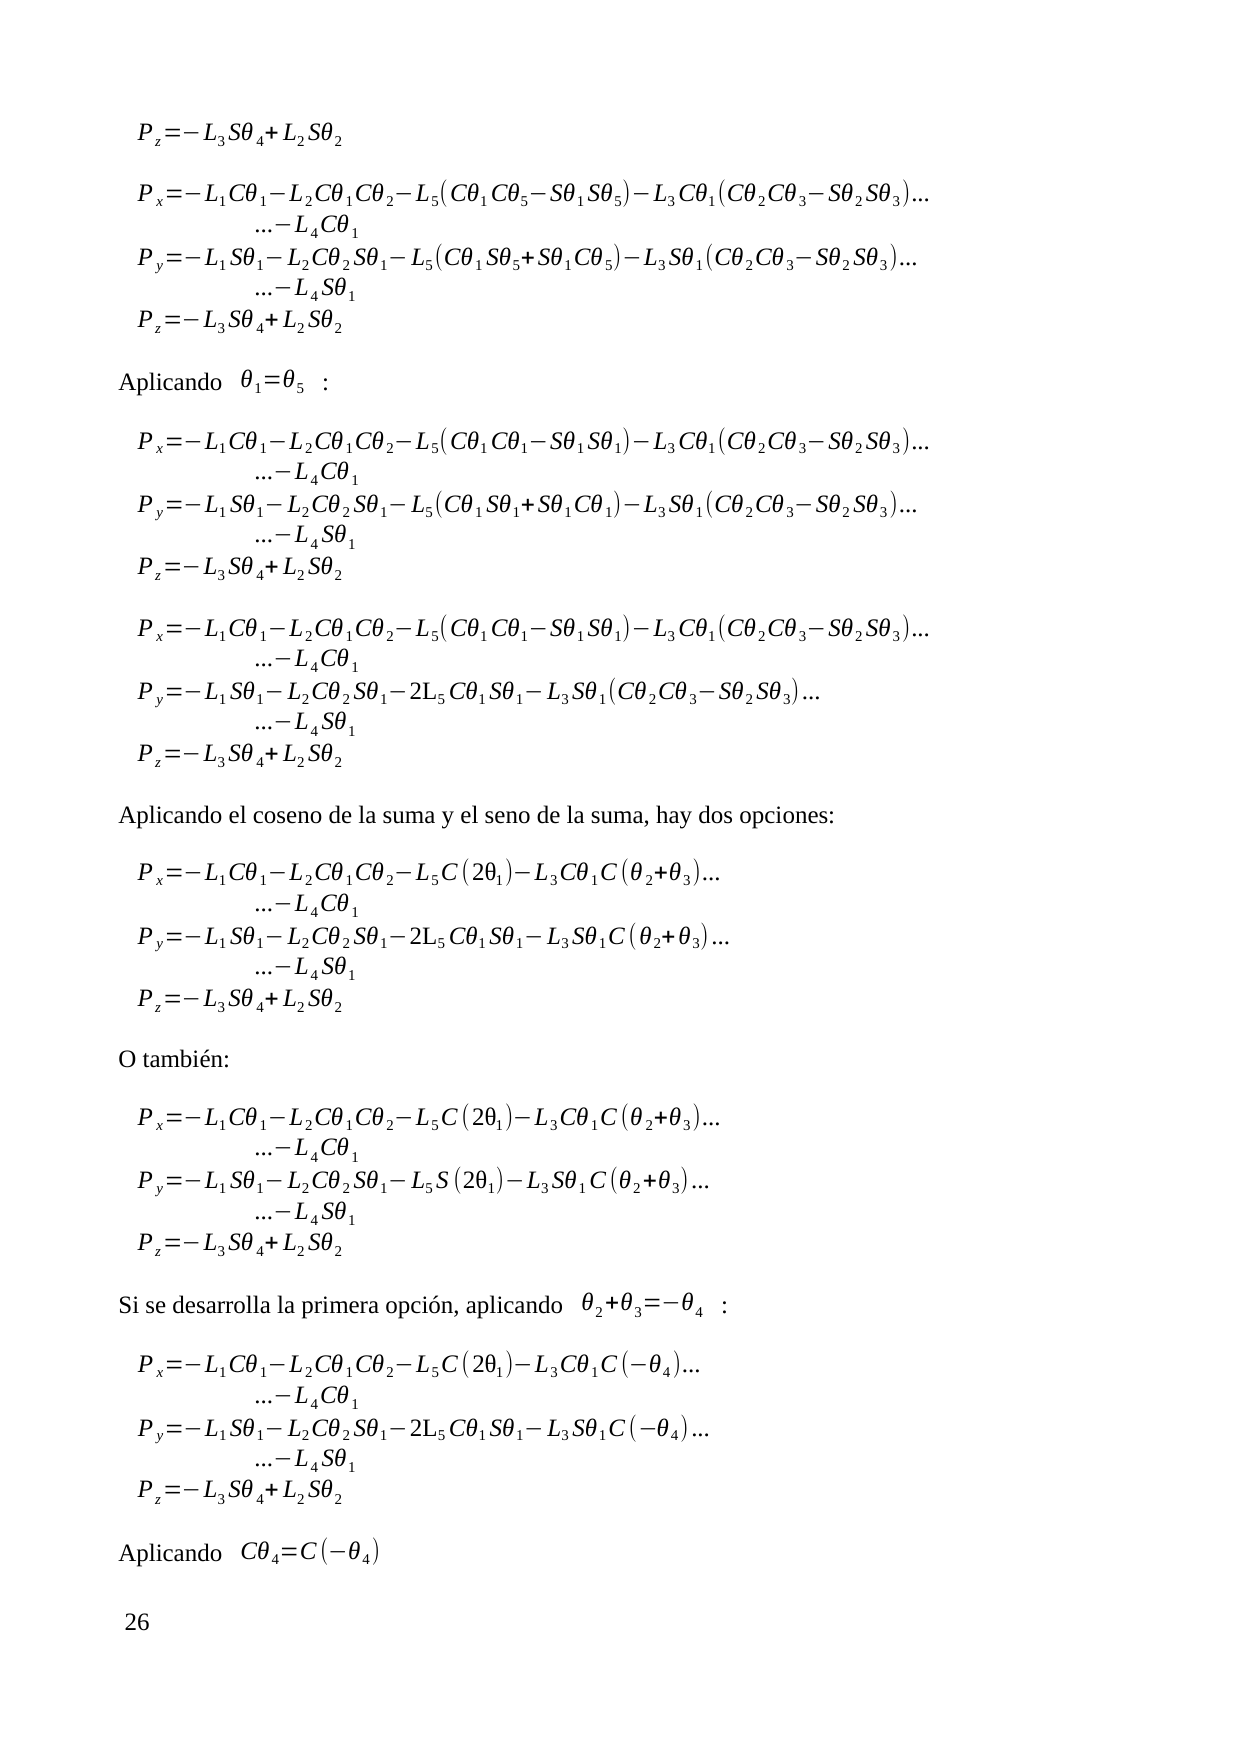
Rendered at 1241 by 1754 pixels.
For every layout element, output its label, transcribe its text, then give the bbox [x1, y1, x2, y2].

text Aplicando: [118, 365, 1122, 397]
text Aplicando el coseno de la suma y el seno de la suma, hay dos opciones: [118, 800, 1122, 828]
text Si se desarrolla la primera opción, aplicando: [118, 1289, 1122, 1320]
text Aplicando [118, 1536, 1122, 1568]
text O también: [118, 1044, 1122, 1073]
